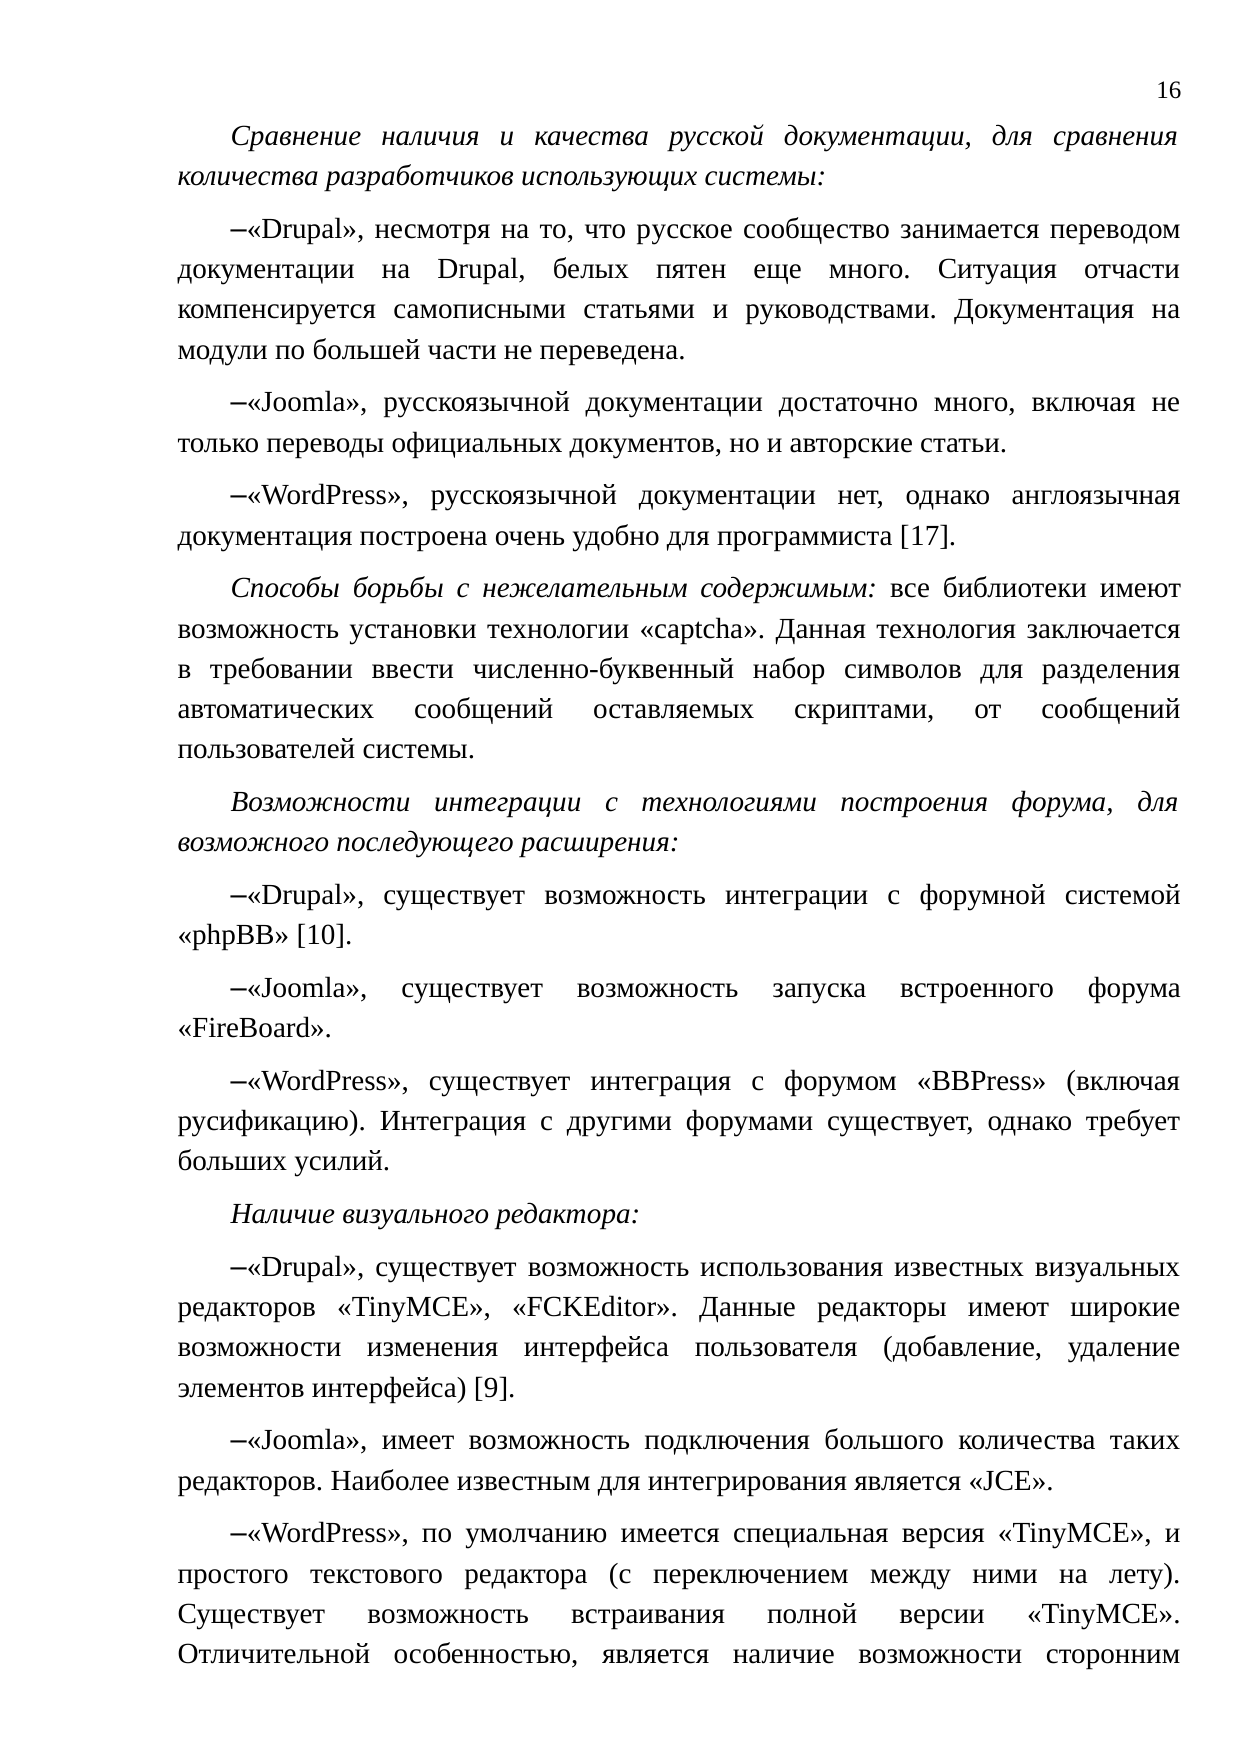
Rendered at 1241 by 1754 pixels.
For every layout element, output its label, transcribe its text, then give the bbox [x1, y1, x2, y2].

list «WordPress», русскоязычной документации нет, однако англоязычная документация построена очень удобно для программиста [17]. [177, 477, 1181, 551]
list «Drupal», существует возможность использования известных визуальных редакторов «TinyMCE», «FCKEditor». Данные редакторы имеют широкие возможности изменения интерфейса пользователя (добавление, удаление элементов интерфейса) [9]. [177, 1249, 1181, 1403]
list «Drupal», существует возможность интеграции с форумной системой «phpBB» [10]. [177, 877, 1181, 951]
list «Joomla», русскоязычной документации достаточно много, включая не только переводы официальных документов, но и авторские статьи. [177, 384, 1181, 458]
text Возможности интеграции с технологиями построения форума, для возможного последующего расширения: [177, 784, 1181, 858]
text Сравнение наличия и качества русской документации, для сравнения количества разработчиков использующих системы: [177, 118, 1181, 192]
list «Joomla», имеет возможность подключения большого количества таких редакторов. Наиболее известным для интегрирования является «JCE». [177, 1422, 1181, 1496]
text Способы борьбы с нежелательным содержимым: все библиотеки имеют возможность установки технологии «captcha». Данная технология заключается в требовании ввести численно-буквенный набор символов для разделения автоматических сообщений оставляемых скриптами, от сообщений пользователей системы. [177, 571, 1181, 765]
list «Joomla», существует возможность запуска встроенного форума «FireBoard». [177, 970, 1181, 1044]
list «Drupal», несмотря на то, что русское сообщество занимается переводом документации на Drupal, белых пятен еще много. Ситуация отчасти компенсируется самописными статьями и руководствами. Документация на модули по большей части не переведена. [177, 211, 1181, 365]
list «WordPress», по умолчанию имеется специальная версия «TinyMCE», и простого текстового редактора (с переключением между ними на лету). Существует возможность встраивания полной версии «TinyMCE». Отличительной особенностью, является наличие возможности сторонним [177, 1515, 1181, 1670]
text Наличие визуального редактора: [177, 1196, 1181, 1230]
list «WordPress», существует интеграция с форумом «BBPress» (включая русификацию). Интеграция с другими форумами существует, однако требует больших усилий. [177, 1063, 1181, 1177]
